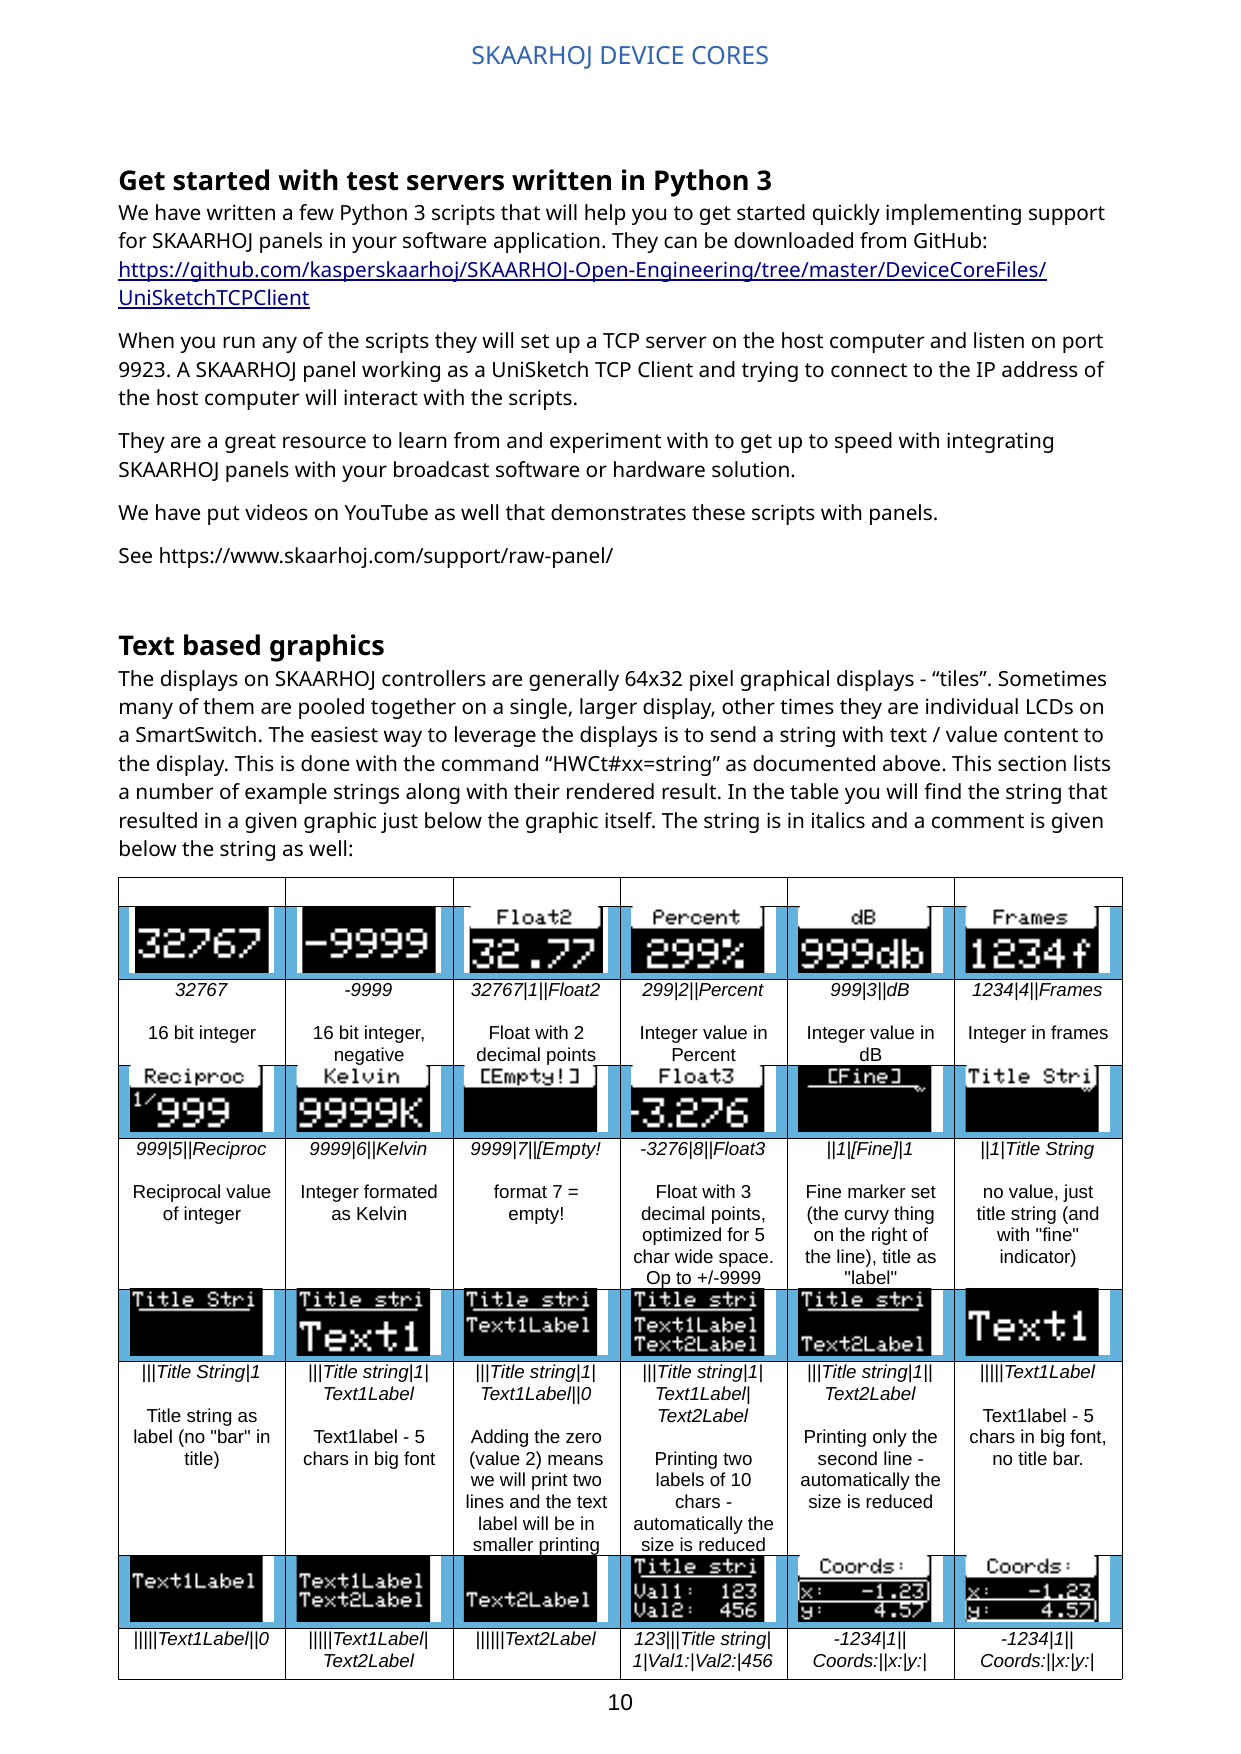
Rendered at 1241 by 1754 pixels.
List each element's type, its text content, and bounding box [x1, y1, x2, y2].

table_cell -1234|1||Coords:||x:|y:| [788, 1629, 954, 1679]
table_header [955, 878, 1122, 906]
picture [296, 1288, 431, 1356]
text See https://www.skaarhoj.com/support/raw-panel/ [118, 541, 1122, 569]
table_header [788, 878, 954, 906]
picture [129, 1288, 263, 1356]
table_cell |||||Text1Label|Text2Label [286, 1629, 453, 1679]
table_cell [286, 1290, 453, 1361]
picture [965, 906, 1099, 973]
table_cell [621, 907, 787, 979]
table_header [454, 878, 620, 906]
table_cell [621, 1066, 787, 1138]
table_cell [788, 1290, 954, 1361]
picture [631, 1065, 765, 1132]
table_cell [454, 1556, 620, 1628]
picture [798, 1555, 932, 1622]
table_cell [955, 1556, 1122, 1628]
table_cell [119, 1556, 285, 1628]
table_cell [119, 907, 285, 979]
table_cell [286, 907, 453, 979]
picture [965, 1065, 1099, 1132]
picture [798, 1065, 932, 1132]
table_cell [788, 1066, 954, 1138]
table_cell 999|3||dB Integer value in dB [788, 980, 798, 1065]
table_cell 999|5||Reciproc Reciprocal value of integer [119, 1139, 285, 1289]
table_cell [286, 1066, 453, 1138]
picture [631, 1555, 765, 1622]
picture [463, 1555, 598, 1622]
table_header [119, 878, 285, 906]
table_cell 9999|6||Kelvin Integer formated as Kelvin [286, 1139, 453, 1289]
picture [798, 1288, 932, 1356]
picture [463, 1288, 598, 1356]
table_cell 299|2||Percent Integer value in Percent [621, 980, 631, 1065]
table_cell [454, 907, 620, 979]
table_cell |||Title String|1 Title string as label (no "bar" in title) [119, 1362, 285, 1555]
text We have written a few Python 3 scripts that will help you to get started quickly implementing support for SKAARHOJ panels in your software application. They can be downloaded from GitHub: https://github.com/kasperskaarhoj/SKAARHOJ-Open-Engineering/tree/master/DeviceCoreFiles/UniSketchTCPClient [118, 198, 1122, 312]
table_cell [788, 907, 954, 979]
table_cell [454, 1066, 620, 1138]
table_cell [119, 1066, 285, 1138]
picture [469, 906, 603, 973]
table_cell [955, 907, 1122, 979]
table_cell [621, 1290, 787, 1361]
table_cell 299|2||Percent Integer value in Percent [776, 980, 787, 1065]
picture [135, 906, 269, 973]
picture [965, 1555, 1099, 1622]
table_cell |||Title string|1||Text2Label Printing only the second line - automatically the size is reduced [788, 1362, 954, 1555]
picture [798, 906, 932, 973]
picture [463, 1065, 598, 1132]
table_cell [621, 1556, 787, 1628]
text We have put videos on YouTube as well that demonstrates these scripts with panels. [118, 498, 1122, 526]
table_cell -9999 16 bit integer, negative [441, 980, 453, 1065]
table_cell -1234|1||Coords:||x:|y:| [955, 1629, 1122, 1679]
text When you run any of the scripts they will set up a TCP server on the host computer and listen on port 9923. A SKAARHOJ panel working as a UniSketch TCP Client and trying to connect to the IP address of the host computer will interact with the scripts. [118, 326, 1122, 412]
picture [302, 906, 436, 973]
table_cell 9999|7||[Empty! format 7 = empty! [454, 1139, 620, 1289]
table_header [286, 878, 453, 906]
picture [129, 1555, 263, 1622]
picture [965, 1288, 1099, 1356]
picture [631, 906, 765, 973]
table_cell |||||Text1Label Text1label - 5 chars in big font, no title bar. [955, 1362, 1122, 1555]
table_cell 1234|4||Frames Integer in frames [955, 980, 1122, 1065]
table_cell 999|3||dB Integer value in dB [943, 980, 954, 1065]
picture [631, 1288, 765, 1356]
picture [129, 1065, 263, 1132]
table_cell 32767 16 bit integer [119, 980, 285, 1065]
subtitle Get started with test servers written in Python 3 [118, 161, 1122, 198]
text They are a great resource to learn from and experiment with to get up to speed with integrating SKAARHOJ panels with your broadcast software or hardware solution. [118, 426, 1122, 483]
table_cell 32767|1||Float2 Float with 2 decimal points [608, 980, 620, 1065]
table_cell [286, 1556, 453, 1628]
table_cell [788, 1556, 954, 1628]
subtitle Text based graphics [118, 627, 1122, 664]
picture [296, 1065, 431, 1132]
table_cell [955, 1290, 1122, 1361]
table_cell ||||||Text2Label [454, 1629, 620, 1679]
table_cell [454, 1290, 620, 1361]
table_cell 123|||Title string|1|Val1:|Val2:|456 First and second value is printed in small characters with prefix labels Val1 and Val2 [621, 1629, 787, 1679]
table_cell [955, 1066, 1122, 1138]
table_cell |||||Text1Label||0 [119, 1629, 285, 1679]
picture [296, 1555, 431, 1622]
table_cell ||1|Title String no value, just title string (and with "fine" indicator) [955, 1139, 1122, 1289]
table_cell |||Title string|1|Text1Label Text1label - 5 chars in big font [286, 1362, 453, 1555]
text The displays on SKAARHOJ controllers are generally 64x32 pixel graphical displays - “tiles”. Sometimes many of them are pooled together on a single, larger display, other times they are individual LCDs on a SmartSwitch. The easiest way to leverage the displays is to send a string with text / value content to the display. This is done with the command “HWCt#xx=string” as documented above. This section lists a number of example strings along with their rendered result. In the table you will find the string that resulted in a given graphic just below the graphic itself. The string is in italics and a comment is given below the string as well: [118, 664, 1122, 863]
table_header [621, 878, 787, 906]
table_cell -9999 16 bit integer, negative [286, 980, 297, 1065]
table_cell [119, 1290, 285, 1361]
